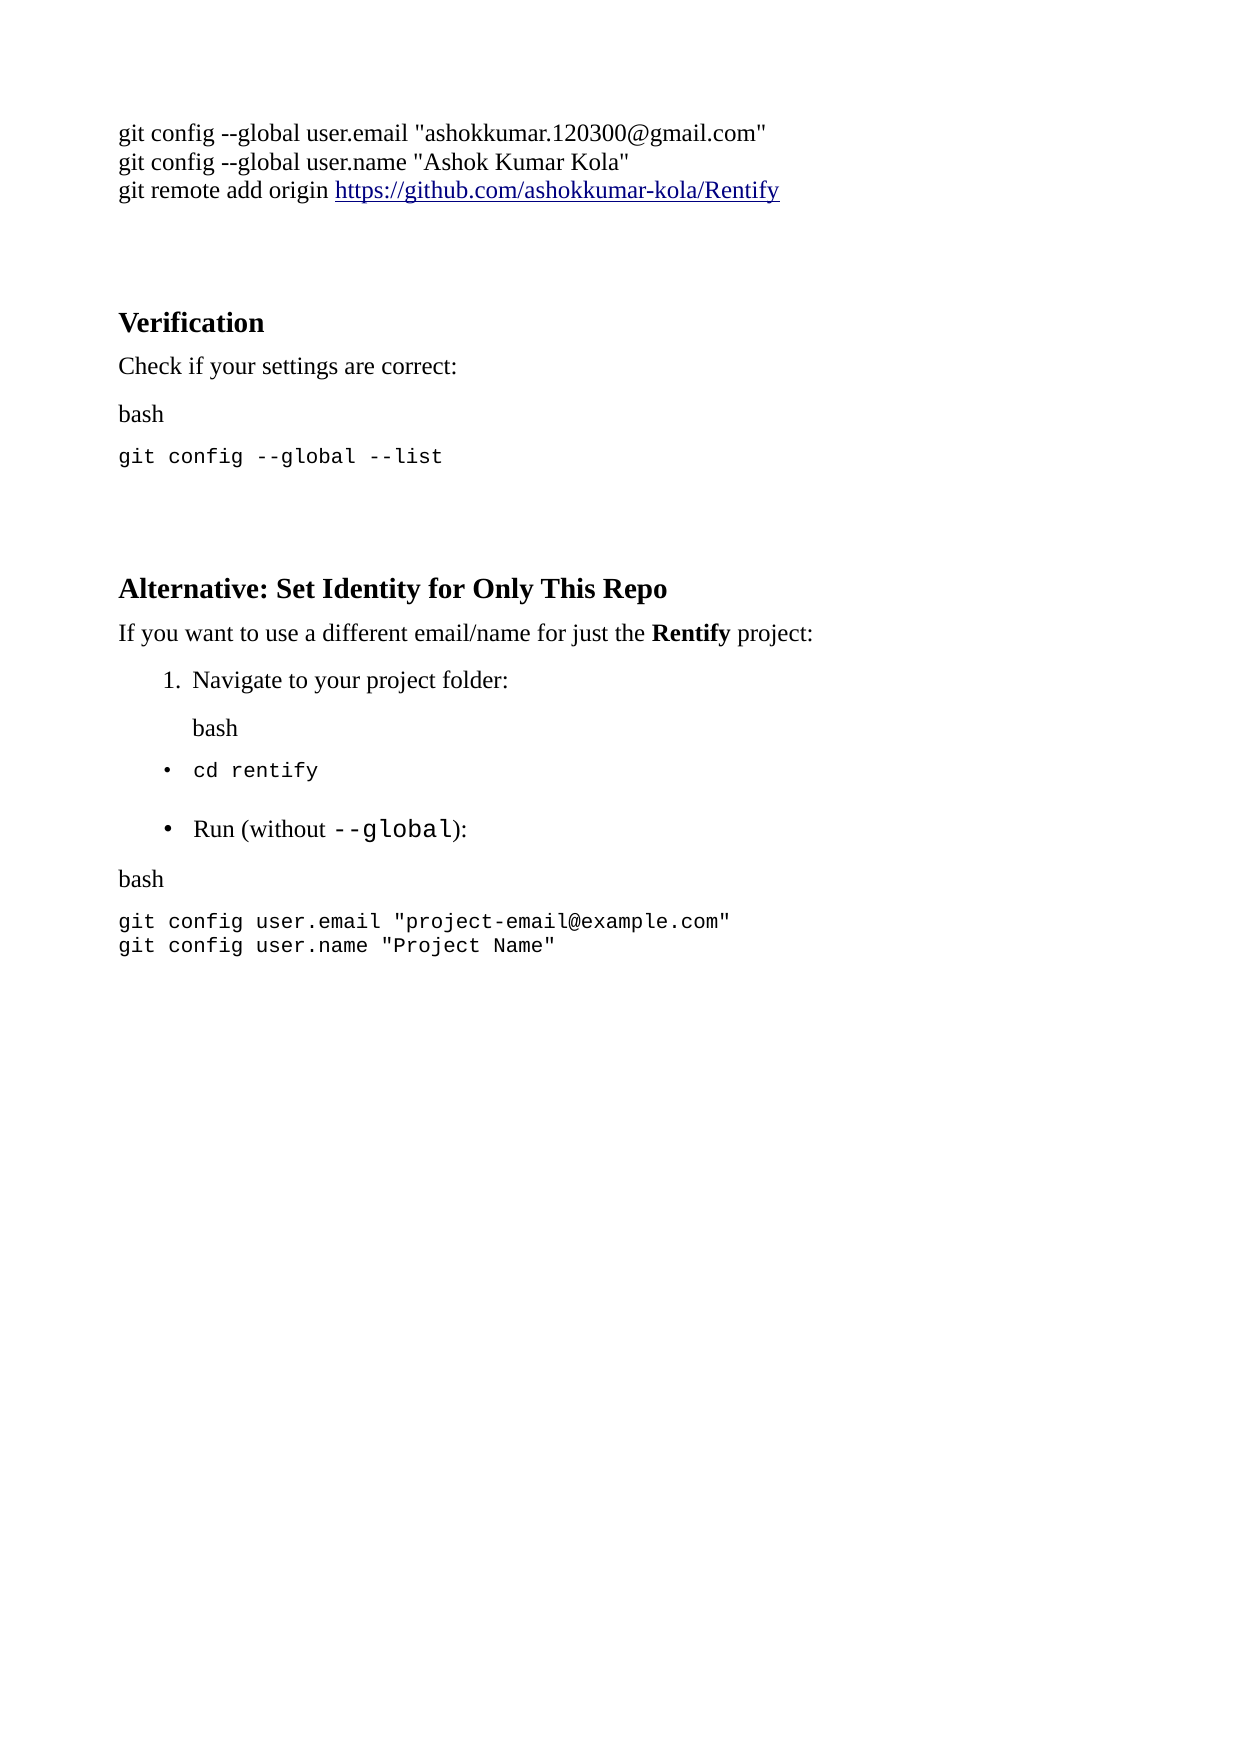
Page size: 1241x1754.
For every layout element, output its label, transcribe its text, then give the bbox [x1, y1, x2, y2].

text git config --global --list [118, 446, 1122, 470]
text git config user.email "project-email@example.com" [118, 911, 1122, 935]
subtitle Alternative: Set Identity for Only This Repo [118, 572, 1122, 605]
list cd rentify [164, 761, 1122, 784]
text bash [118, 864, 1122, 892]
subtitle Verification [118, 305, 1122, 339]
list bash [162, 713, 1122, 742]
text git config --global user.name "Ashok Kumar Kola" [118, 147, 1122, 176]
text git remote add origin https://github.com/ashokkumar-kola/Rentify [118, 176, 1122, 204]
list Navigate to your project folder: [162, 665, 1122, 694]
text git config --global user.email "ashokkumar.120300@gmail.com" [118, 118, 1122, 147]
text bash [118, 399, 1122, 428]
text If you want to use a different email/name for just the Rentify project: [118, 618, 1122, 646]
text Check if your settings are correct: [118, 351, 1122, 380]
text git config user.name "Project Name" [118, 935, 1122, 958]
list Run (without --global): [164, 814, 1122, 844]
